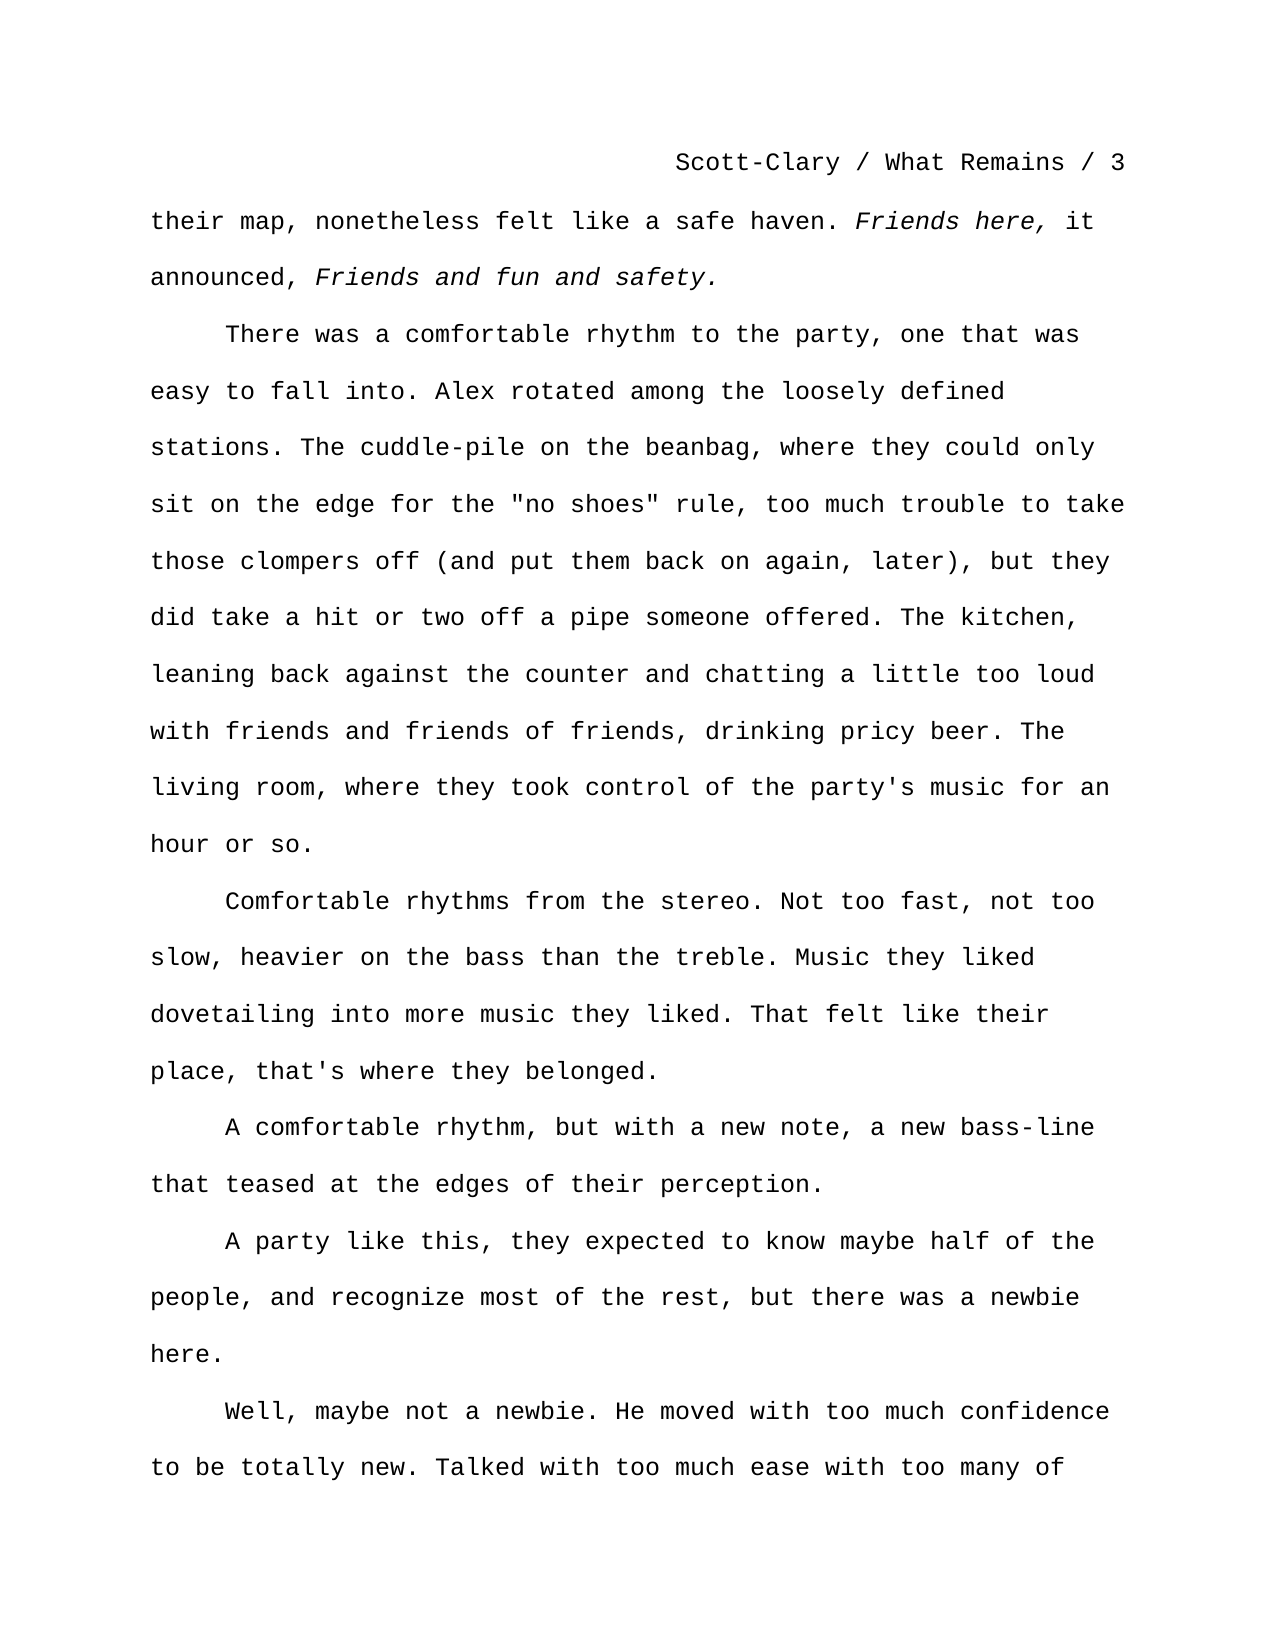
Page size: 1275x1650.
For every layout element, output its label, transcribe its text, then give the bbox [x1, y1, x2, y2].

text A comfortable rhythm, but with a new note, a new bass-line that teased at the edges of their perception. [150, 1115, 1125, 1200]
text There was a comfortable rhythm to the party, one that was easy to fall into. Alex rotated among the loosely defined stations. The cuddle-pile on the beanbag, where they could only sit on the edge for the "no shoes" rule, too much trouble to take those clompers off (and put them back on again, later), but they did take a hit or two off a pipe someone offered. The kitchen, leaning back against the counter and chatting a little too loud with friends and friends of friends, drinking pricy beer. The living room, where they took control of the party's music for an hour or so. [150, 322, 1125, 860]
text A party like this, they expected to know maybe half of the people, and recognize most of the rest, but there was a newbie here. [150, 1228, 1125, 1370]
text their map, nonetheless felt like a safe haven. Friends here, it announced, Friends and fun and safety. [150, 208, 1125, 293]
text Well, maybe not a newbie. He moved with too much confidence to be totally new. Talked with too much ease with too many of [150, 1398, 1125, 1483]
text Comfortable rhythms from the stereo. Not too fast, not too slow, heavier on the bass than the treble. Music they liked dovetailing into more music they liked. That felt like their place, that's where they belonged. [150, 888, 1125, 1087]
